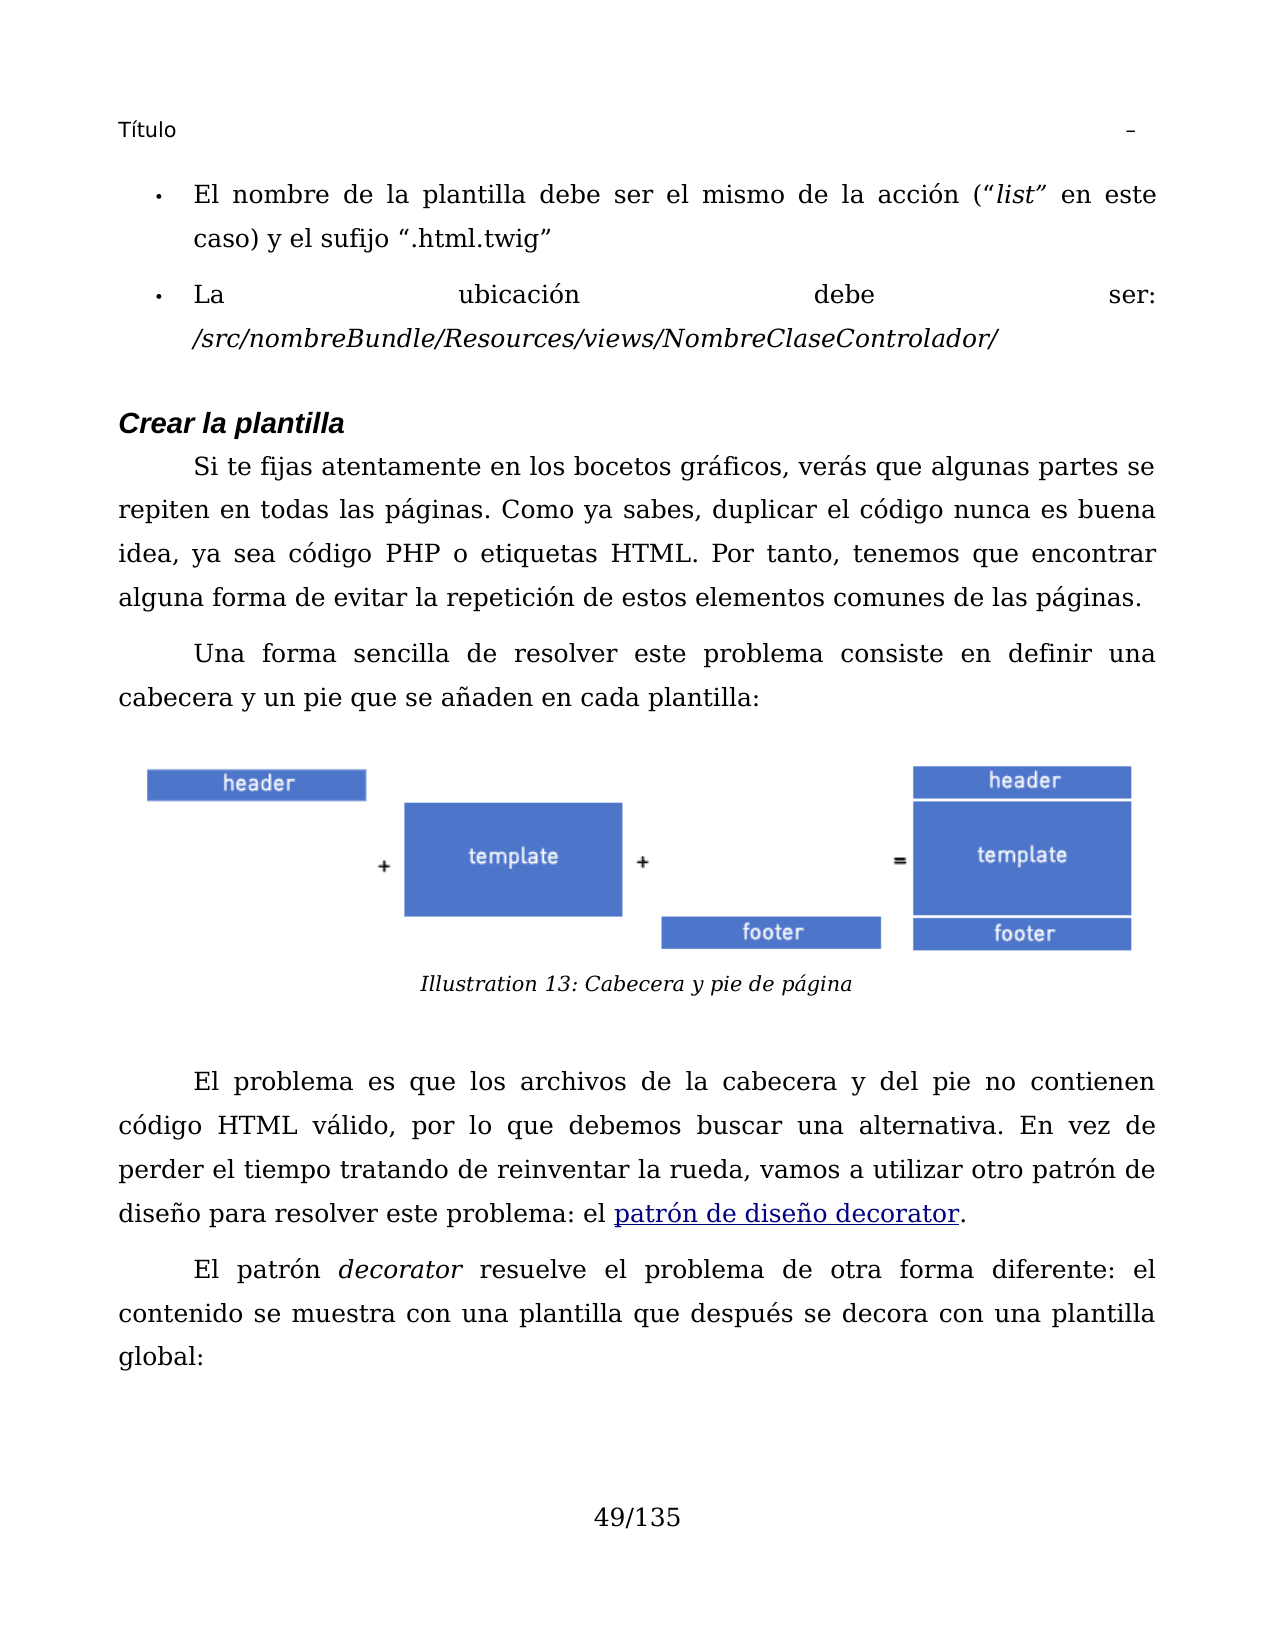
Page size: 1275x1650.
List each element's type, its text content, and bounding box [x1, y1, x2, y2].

list El nombre de la plantilla debe ser el mismo de la acción (“list” en este caso) y el sufijo “.html.twig” [156, 181, 1157, 254]
text Una forma sencilla de resolver este problema consiste en definir una cabecera y un pie que se añaden en cada plantilla: [118, 639, 1157, 712]
text El problema es que los archivos de la cabecera y del pie no contienen código HTML válido, por lo que debemos buscar una alternativa. En vez de perder el tiempo tratando de reinventar la rueda, vamos a utilizar otro patrón de diseño para resolver este problema: el patrón de diseño decorator. [118, 1067, 1157, 1228]
subtitle Crear la plantilla [118, 406, 1157, 439]
list La ubicación debe ser: /src/nombreBundle/Resources/views/NombreClaseControlador/ [156, 281, 1157, 354]
text Si te fijas atentamente en los bocetos gráficos, verás que algunas partes se repiten en todas las páginas. Como ya sabes, duplicar el código nunca es buena idea, ya sea código PHP o etiquetas HTML. Por tanto, tenemos que encontrar alguna forma de evitar la repetición de estos elementos comunes de las páginas. [118, 452, 1157, 612]
text Illustration 13: Cabecera y pie de página [118, 973, 1157, 997]
text El patrón decorator resuelve el problema de otra forma diferente: el contenido se muestra con una plantilla que después se decora con una plantilla global: [118, 1255, 1157, 1372]
picture [118, 751, 1158, 973]
